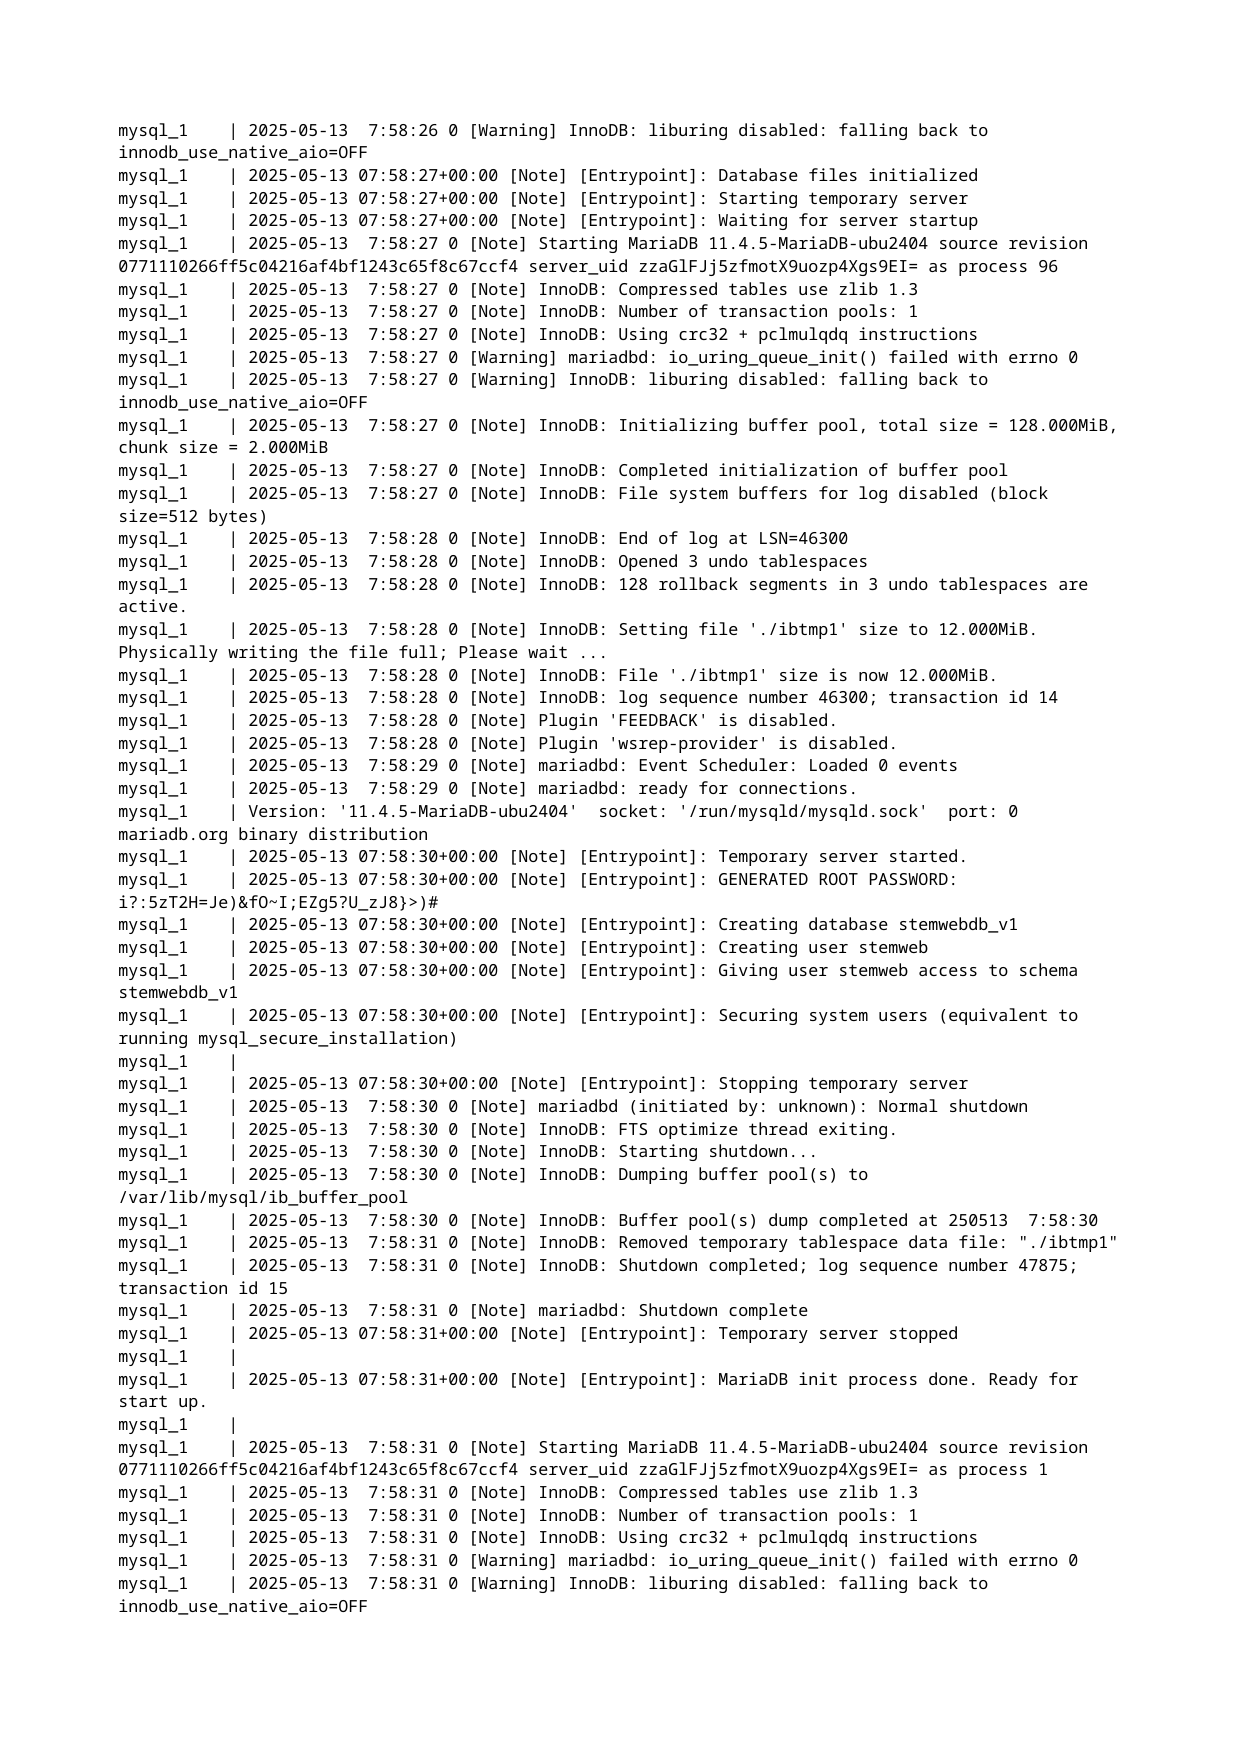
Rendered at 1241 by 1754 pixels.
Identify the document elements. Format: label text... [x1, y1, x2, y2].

text mysql_1 | 2025-05-13 7:58:27 0 [Note] InnoDB: Compressed tables use zlib 1.3 [118, 277, 1122, 300]
text mysql_1 | 2025-05-13 7:58:31 0 [Note] InnoDB: Removed temporary tablespace data file: "./ibtmp1" [118, 1231, 1122, 1253]
text mysql_1 | Version: '11.4.5-MariaDB-ubu2404' socket: '/run/mysqld/mysqld.sock' port: 0 mariadb.org binary distribution [118, 799, 1122, 845]
text mysql_1 | 2025-05-13 7:58:27 0 [Warning] InnoDB: liburing disabled: falling back to innodb_use_native_aio=OFF [118, 368, 1122, 413]
text mysql_1 | 2025-05-13 7:58:31 0 [Warning] InnoDB: liburing disabled: falling back to innodb_use_native_aio=OFF [118, 1571, 1122, 1617]
text mysql_1 | 2025-05-13 7:58:29 0 [Note] mariadbd: Event Scheduler: Loaded 0 events [118, 754, 1122, 777]
text mysql_1 | 2025-05-13 07:58:30+00:00 [Note] [Entrypoint]: Creating database stemwebdb_v1 [118, 913, 1122, 936]
text mysql_1 | 2025-05-13 7:58:31 0 [Warning] mariadbd: io_uring_queue_init() failed with errno 0 [118, 1549, 1122, 1571]
text mysql_1 | 2025-05-13 7:58:28 0 [Note] InnoDB: log sequence number 46300; transaction id 14 [118, 686, 1122, 708]
text mysql_1 | 2025-05-13 07:58:27+00:00 [Note] [Entrypoint]: Database files initialized [118, 163, 1122, 186]
text mysql_1 | 2025-05-13 7:58:31 0 [Note] InnoDB: Number of transaction pools: 1 [118, 1503, 1122, 1526]
text mysql_1 | 2025-05-13 7:58:31 0 [Note] InnoDB: Shutdown completed; log sequence number 47875; transaction id 15 [118, 1253, 1122, 1299]
text mysql_1 | 2025-05-13 7:58:31 0 [Note] Starting MariaDB 11.4.5-MariaDB-ubu2404 source revision 0771110266ff5c04216af4bf1243c65f8c67ccf4 server_uid zzaGlFJj5zfmotX9uozp4Xgs9EI= as process 1 [118, 1435, 1122, 1481]
text mysql_1 | 2025-05-13 7:58:28 0 [Note] InnoDB: Opened 3 undo tablespaces [118, 549, 1122, 572]
text mysql_1 | [118, 1412, 1122, 1435]
text mysql_1 | 2025-05-13 7:58:31 0 [Note] InnoDB: Using crc32 + pclmulqdq instructions [118, 1526, 1122, 1549]
text mysql_1 | 2025-05-13 07:58:30+00:00 [Note] [Entrypoint]: Stopping temporary server [118, 1072, 1122, 1094]
text mysql_1 | 2025-05-13 7:58:27 0 [Note] Starting MariaDB 11.4.5-MariaDB-ubu2404 source revision 0771110266ff5c04216af4bf1243c65f8c67ccf4 server_uid zzaGlFJj5zfmotX9uozp4Xgs9EI= as process 96 [118, 232, 1122, 277]
text mysql_1 | 2025-05-13 7:58:27 0 [Note] InnoDB: Using crc32 + pclmulqdq instructions [118, 322, 1122, 345]
text mysql_1 | 2025-05-13 7:58:27 0 [Warning] mariadbd: io_uring_queue_init() failed with errno 0 [118, 345, 1122, 368]
text mysql_1 | 2025-05-13 7:58:27 0 [Note] InnoDB: Initializing buffer pool, total size = 128.000MiB, chunk size = 2.000MiB [118, 413, 1122, 459]
text mysql_1 | 2025-05-13 07:58:27+00:00 [Note] [Entrypoint]: Starting temporary server [118, 186, 1122, 209]
text mysql_1 | 2025-05-13 7:58:28 0 [Note] InnoDB: 128 rollback segments in 3 undo tablespaces are active. [118, 572, 1122, 618]
text mysql_1 | 2025-05-13 7:58:31 0 [Note] mariadbd: Shutdown complete [118, 1299, 1122, 1322]
text mysql_1 | 2025-05-13 7:58:30 0 [Note] InnoDB: Dumping buffer pool(s) to /var/lib/mysql/ib_buffer_pool [118, 1163, 1122, 1208]
text mysql_1 | 2025-05-13 7:58:27 0 [Note] InnoDB: Completed initialization of buffer pool [118, 459, 1122, 481]
text mysql_1 | 2025-05-13 07:58:27+00:00 [Note] [Entrypoint]: Waiting for server startup [118, 209, 1122, 232]
text mysql_1 | 2025-05-13 7:58:30 0 [Note] mariadbd (initiated by: unknown): Normal shutdown [118, 1094, 1122, 1117]
text mysql_1 | [118, 1049, 1122, 1072]
text mysql_1 | 2025-05-13 07:58:30+00:00 [Note] [Entrypoint]: Creating user stemweb [118, 936, 1122, 958]
text mysql_1 | 2025-05-13 7:58:29 0 [Note] mariadbd: ready for connections. [118, 777, 1122, 799]
text mysql_1 | 2025-05-13 7:58:30 0 [Note] InnoDB: FTS optimize thread exiting. [118, 1117, 1122, 1140]
text mysql_1 | 2025-05-13 7:58:28 0 [Note] InnoDB: Setting file './ibtmp1' size to 12.000MiB. Physically writing the file full; Please wait ... [118, 618, 1122, 663]
text mysql_1 | 2025-05-13 7:58:28 0 [Note] Plugin 'FEEDBACK' is disabled. [118, 708, 1122, 731]
text mysql_1 | 2025-05-13 07:58:30+00:00 [Note] [Entrypoint]: Giving user stemweb access to schema stemwebdb_v1 [118, 958, 1122, 1004]
text mysql_1 | 2025-05-13 7:58:30 0 [Note] InnoDB: Starting shutdown... [118, 1140, 1122, 1163]
text mysql_1 | 2025-05-13 7:58:27 0 [Note] InnoDB: Number of transaction pools: 1 [118, 300, 1122, 322]
text mysql_1 | 2025-05-13 7:58:30 0 [Note] InnoDB: Buffer pool(s) dump completed at 250513 7:58:30 [118, 1208, 1122, 1231]
text mysql_1 | 2025-05-13 7:58:26 0 [Warning] InnoDB: liburing disabled: falling back to innodb_use_native_aio=OFF [118, 118, 1122, 163]
text mysql_1 | 2025-05-13 7:58:28 0 [Note] InnoDB: File './ibtmp1' size is now 12.000MiB. [118, 663, 1122, 686]
text mysql_1 | 2025-05-13 7:58:27 0 [Note] InnoDB: File system buffers for log disabled (block size=512 bytes) [118, 481, 1122, 527]
text mysql_1 | 2025-05-13 07:58:30+00:00 [Note] [Entrypoint]: Securing system users (equivalent to running mysql_secure_installation) [118, 1004, 1122, 1049]
text mysql_1 | 2025-05-13 07:58:31+00:00 [Note] [Entrypoint]: Temporary server stopped [118, 1322, 1122, 1344]
text mysql_1 | [118, 1344, 1122, 1367]
text mysql_1 | 2025-05-13 07:58:31+00:00 [Note] [Entrypoint]: MariaDB init process done. Ready for start up. [118, 1367, 1122, 1412]
text mysql_1 | 2025-05-13 07:58:30+00:00 [Note] [Entrypoint]: Temporary server started. [118, 845, 1122, 867]
text mysql_1 | 2025-05-13 7:58:28 0 [Note] Plugin 'wsrep-provider' is disabled. [118, 731, 1122, 754]
text mysql_1 | 2025-05-13 7:58:28 0 [Note] InnoDB: End of log at LSN=46300 [118, 527, 1122, 549]
text mysql_1 | 2025-05-13 07:58:30+00:00 [Note] [Entrypoint]: GENERATED ROOT PASSWORD: i?:5zT2H=Je)&fO~I;EZg5?U_zJ8}>)# [118, 867, 1122, 913]
text mysql_1 | 2025-05-13 7:58:31 0 [Note] InnoDB: Compressed tables use zlib 1.3 [118, 1481, 1122, 1503]
